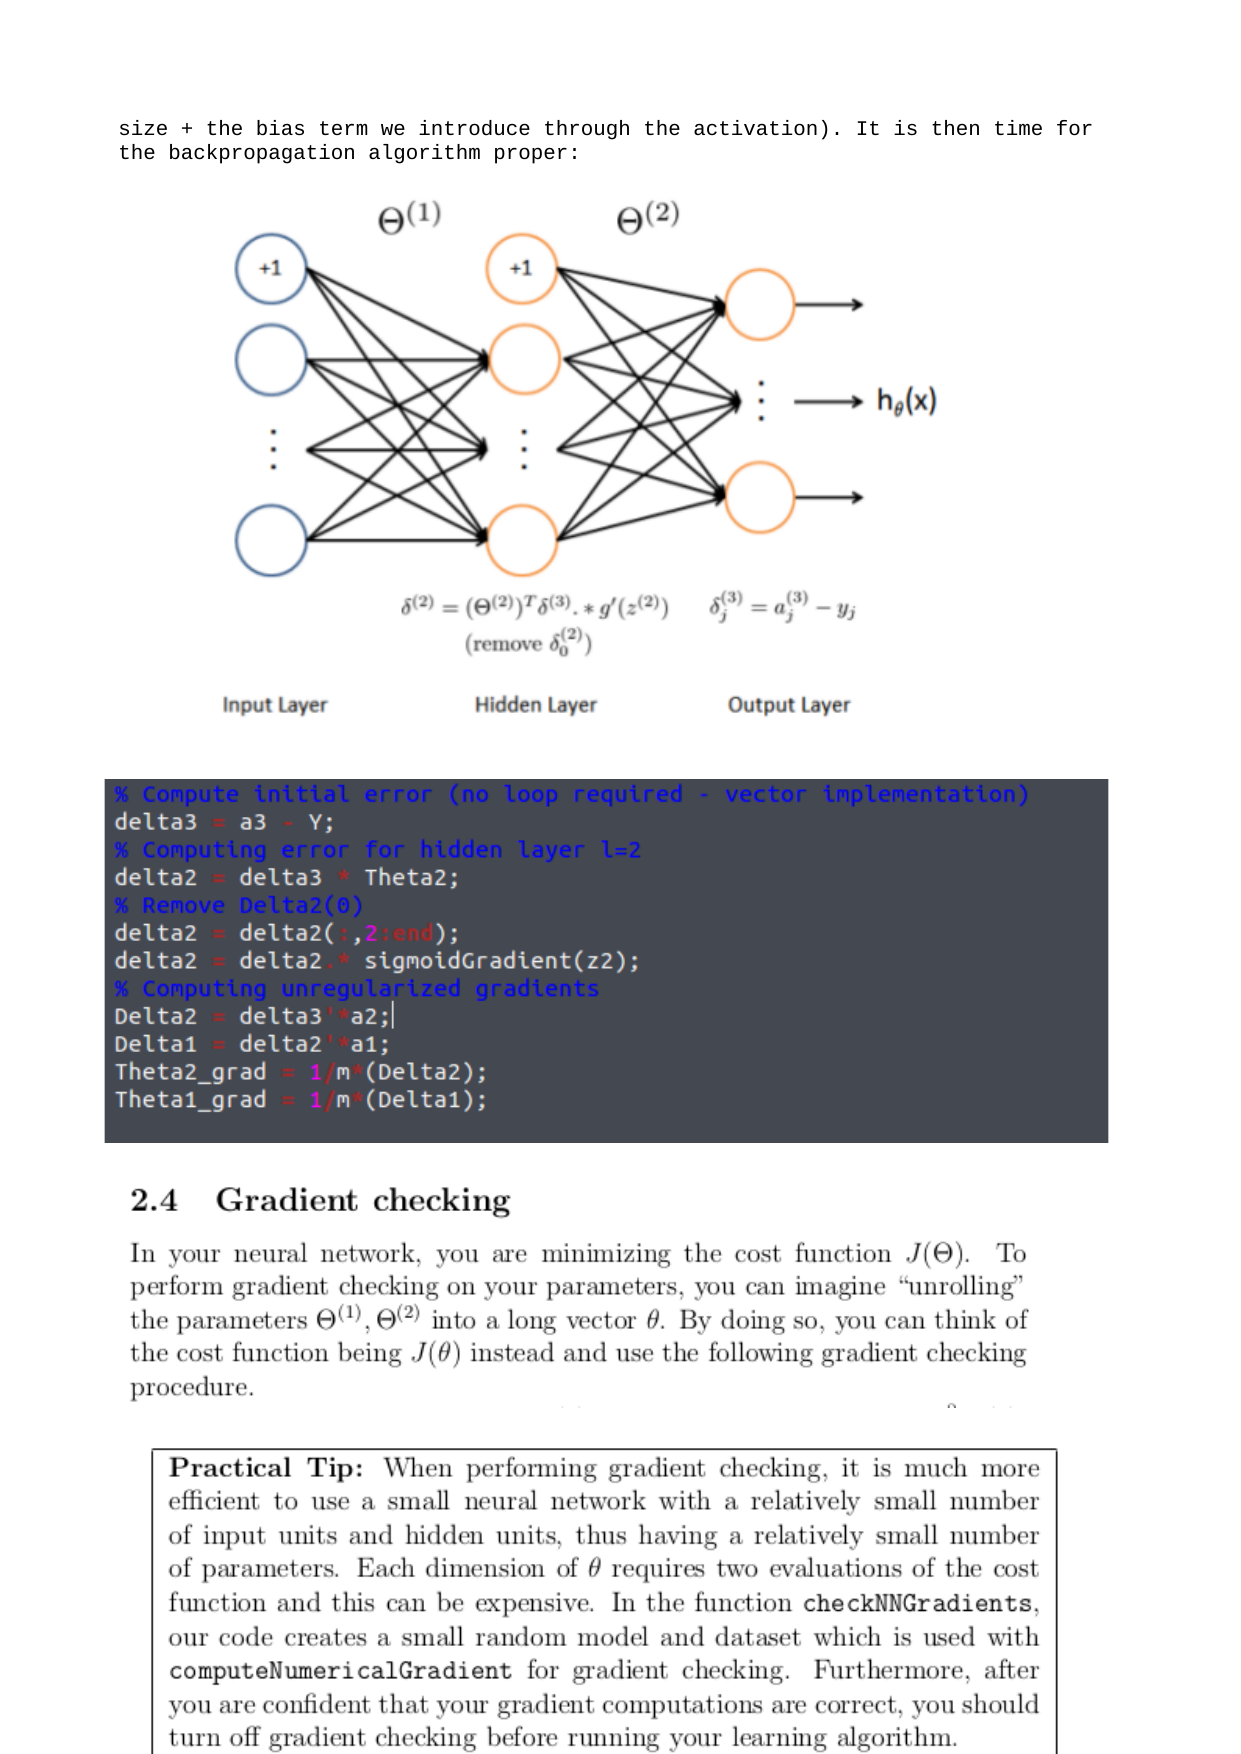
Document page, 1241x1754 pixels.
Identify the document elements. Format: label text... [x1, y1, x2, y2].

picture [158, 165, 1082, 738]
text size + the bias term we introduce through the activation). It is then time for the backpropagation algorithm proper: [118, 118, 1122, 165]
picture [147, 1433, 1074, 1754]
picture [118, 1166, 1123, 1408]
picture [104, 779, 1109, 1143]
